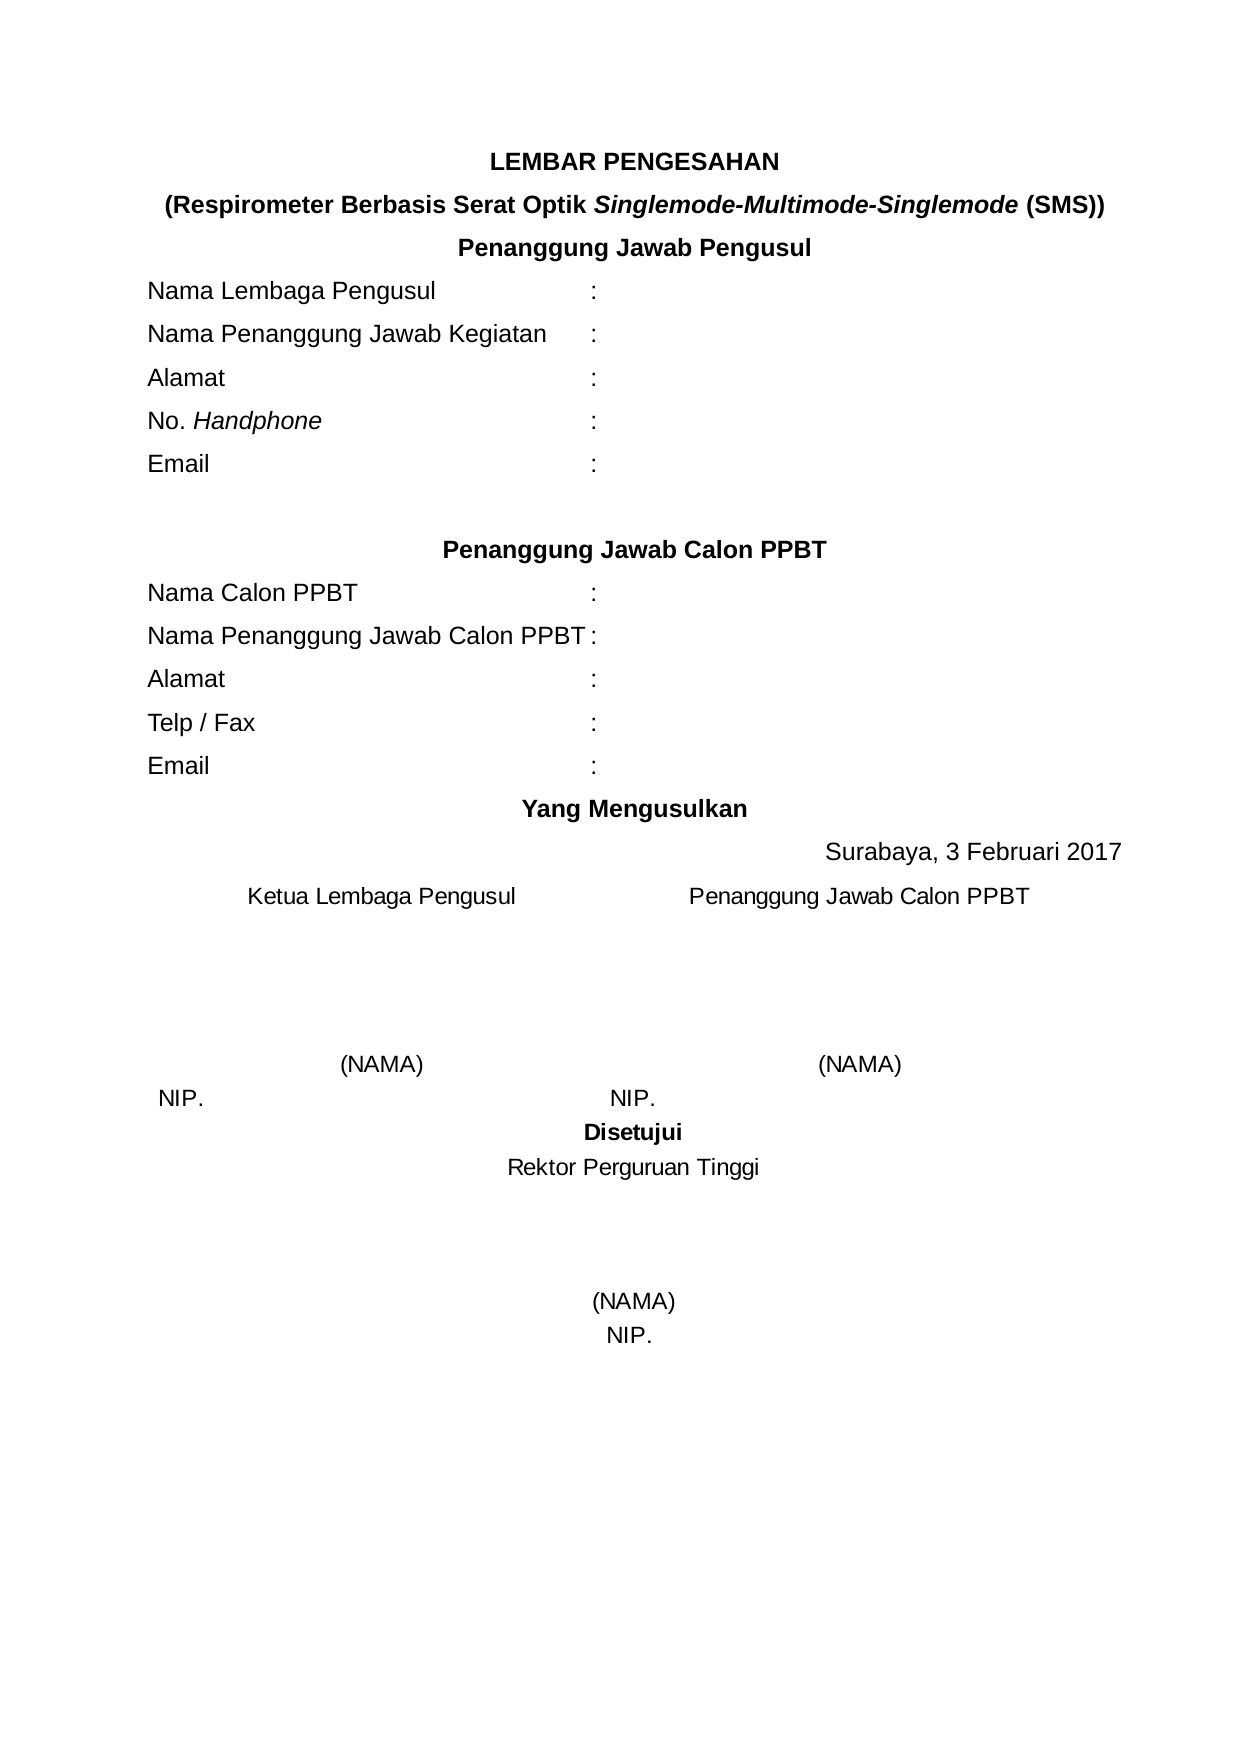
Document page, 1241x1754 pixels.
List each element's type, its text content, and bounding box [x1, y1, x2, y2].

text Nama Lembaga Pengusul : [147, 276, 1122, 305]
text Email : [147, 751, 1122, 779]
text LEMBAR PENGESAHAN [147, 147, 1122, 176]
text Penanggung Jawab Calon PPBT [147, 535, 1122, 564]
text Email : [147, 449, 1122, 478]
text Telp / Fax : [147, 708, 1122, 736]
text Nama Calon PPBT : [147, 578, 1122, 607]
text Surabaya, 3 Februari 2017 [147, 837, 1122, 866]
text (Respirometer Berbasis Serat Optik Singlemode-Multimode-Singlemode (SMS)) [147, 190, 1122, 219]
text Penanggung Jawab Pengusul [147, 233, 1122, 262]
text No. Handphone : [147, 406, 1122, 434]
text Nama Penanggung Jawab Kegiatan : [147, 319, 1122, 348]
text Alamat : [147, 363, 1122, 391]
text Alamat : [147, 664, 1122, 693]
text Nama Penanggung Jawab Calon PPBT : [147, 621, 1122, 650]
text Yang Mengusulkan [147, 794, 1122, 823]
